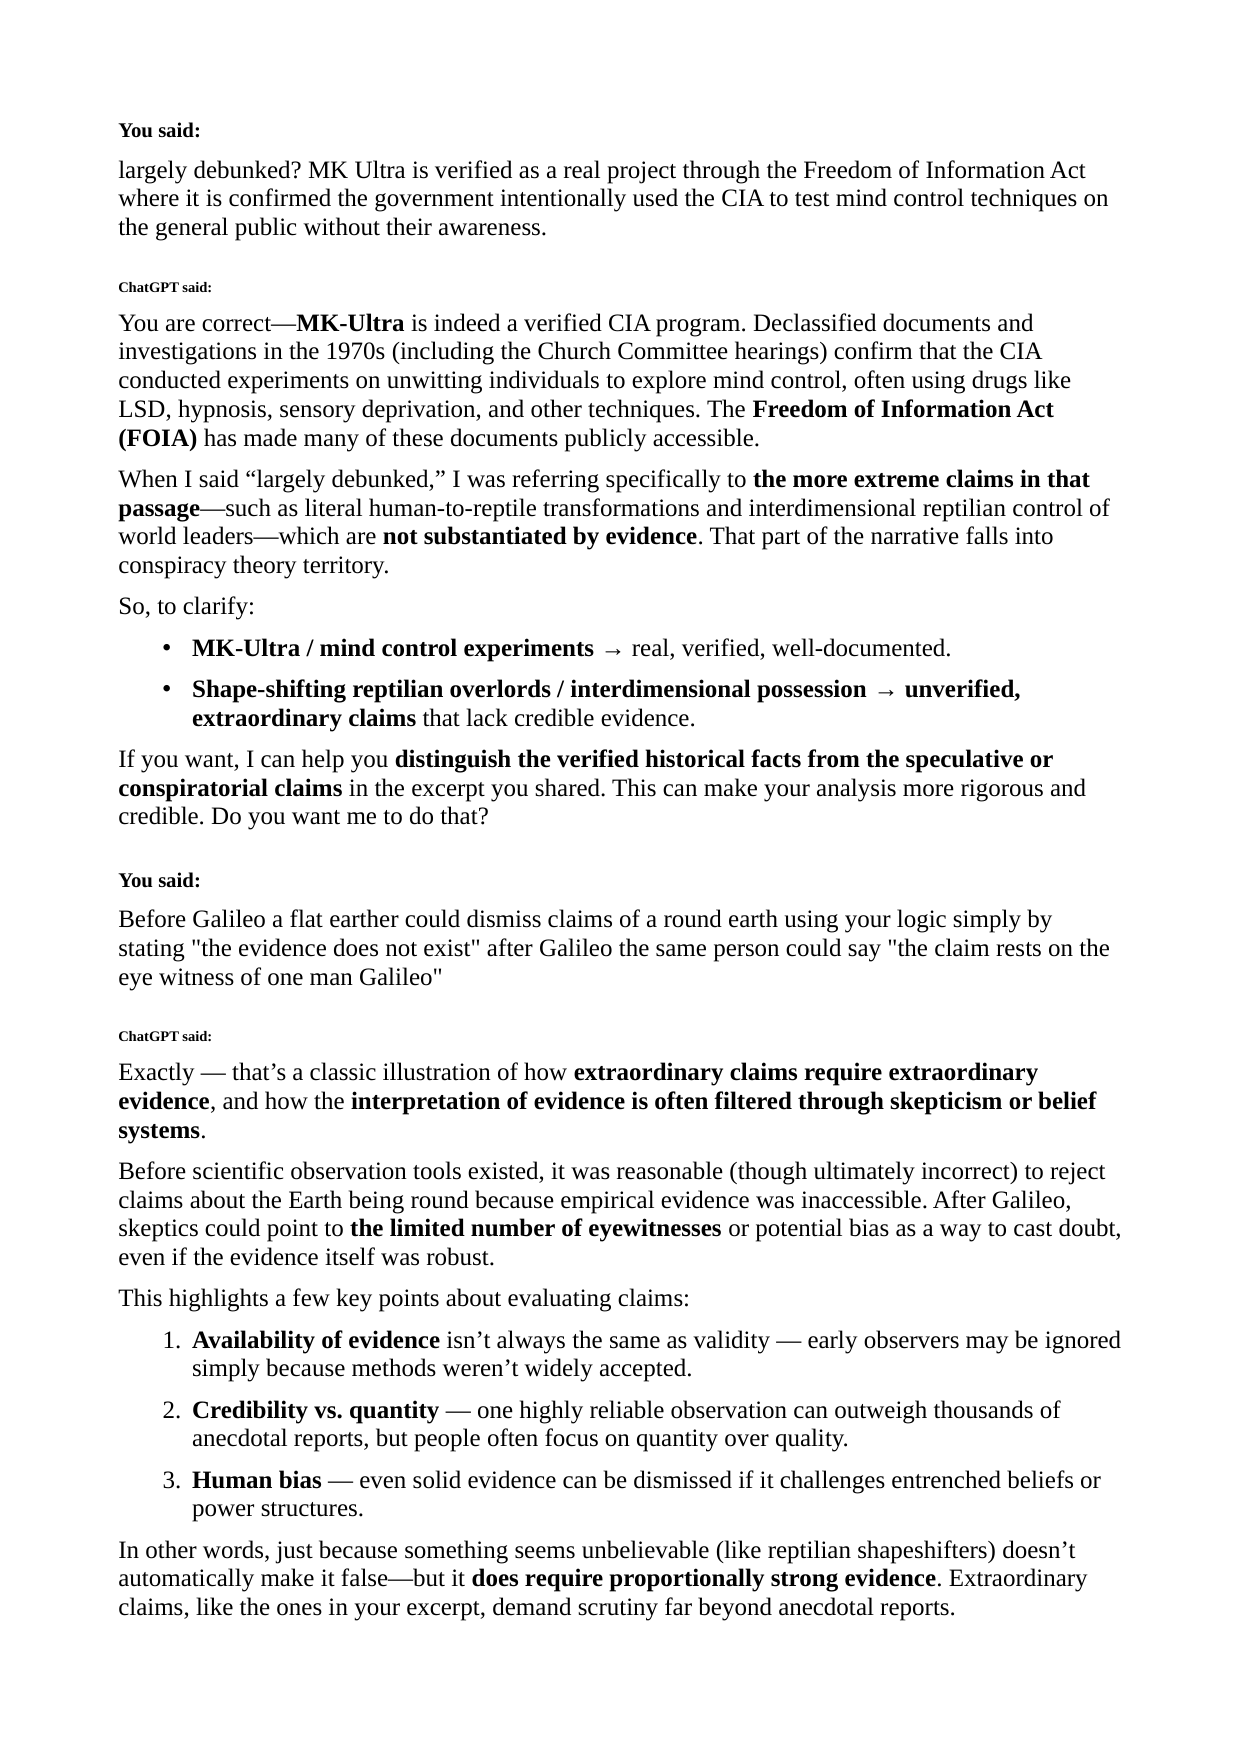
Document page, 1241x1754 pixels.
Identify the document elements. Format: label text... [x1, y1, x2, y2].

text Exactly — that’s a classic illustration of how extraordinary claims require extraordinary evidence, and how the interpretation of evidence is often filtered through skepticism or belief systems. [118, 1057, 1122, 1143]
subtitle ChatGPT said: [118, 278, 1122, 295]
text Before Galileo a flat earther could dismiss claims of a round earth using your logic simply by stating "the evidence does not exist" after Galileo the same person could say "the claim rests on the eye witness of one man Galileo" [118, 904, 1122, 991]
text Before scientific observation tools existed, it was reasonable (though ultimately incorrect) to reject claims about the Earth being round because empirical evidence was inaccessible. After Galileo, skeptics could point to the limited number of eyewitnesses or potential bias as a way to cast doubt, even if the evidence itself was robust. [118, 1156, 1122, 1271]
list Human bias — even solid evidence can be dismissed if it challenges entrenched beliefs or power structures. [162, 1465, 1122, 1522]
text This highlights a few key points about evaluating claims: [118, 1283, 1122, 1312]
list MK-Ultra / mind control experiments → real, verified, well-documented. [162, 633, 1122, 661]
text When I said “largely debunked,” I was referring specifically to the more extreme claims in that passage—such as literal human-to-reptile transformations and interdimensional reptilian control of world leaders—which are not substantiated by evidence. That part of the narrative falls into conspiracy theory territory. [118, 464, 1122, 579]
text In other words, just because something seems unbelievable (like reptilian shapeshifters) doesn’t automatically make it false—but it does require proportionally strong evidence. Extraordinary claims, like the ones in your excerpt, demand scrutiny far beyond anecdotal reports. [118, 1535, 1122, 1621]
text If you want, I can help you distinguish the verified historical facts from the speculative or conspiratorial claims in the excerpt you shared. This can make your analysis more rigorous and credible. Do you want me to do that? [118, 744, 1122, 830]
subtitle You said: [118, 118, 1122, 142]
list Availability of evidence isn’t always the same as validity — early observers may be ignored simply because methods weren’t widely accepted. [162, 1325, 1122, 1382]
list Shape-shifting reptilian overlords / interdimensional possession → unverified, extraordinary claims that lack credible evidence. [162, 674, 1122, 731]
text largely debunked? MK Ultra is verified as a real project through the Freedom of Information Act where it is confirmed the government intentionally used the CIA to test mind control techniques on the general public without their awareness. [118, 155, 1122, 241]
text So, to clarify: [118, 591, 1122, 620]
text You are correct—MK-Ultra is indeed a verified CIA program. Declassified documents and investigations in the 1970s (including the Church Committee hearings) confirm that the CIA conducted experiments on unwitting individuals to explore mind control, often using drugs like LSD, hypnosis, sensory deprivation, and other techniques. The Freedom of Information Act (FOIA) has made many of these documents publicly accessible. [118, 308, 1122, 451]
subtitle ChatGPT said: [118, 1028, 1122, 1045]
list Credibility vs. quantity — one highly reliable observation can outweigh thousands of anecdotal reports, but people often focus on quantity over quality. [162, 1395, 1122, 1452]
subtitle You said: [118, 868, 1122, 892]
